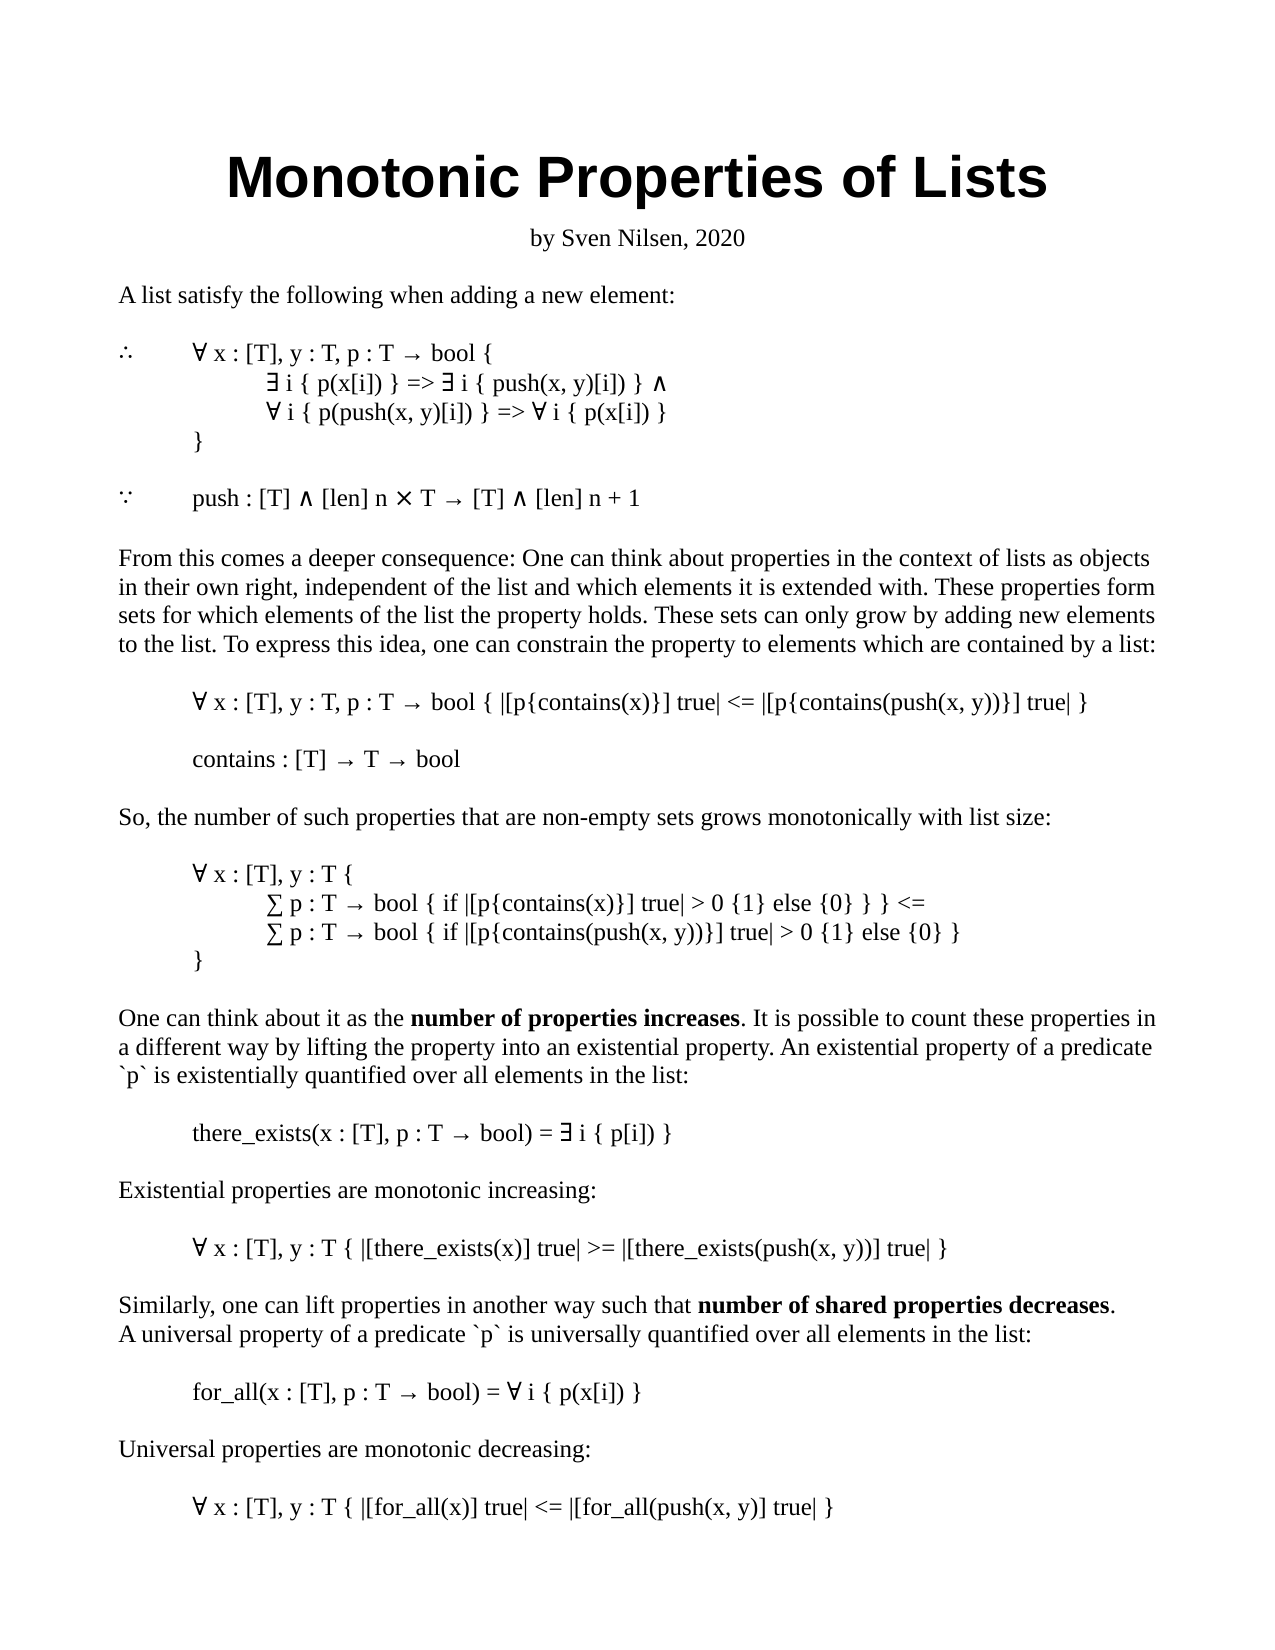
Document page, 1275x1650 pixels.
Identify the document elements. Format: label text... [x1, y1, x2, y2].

text A list satisfy the following when adding a new element: [118, 280, 1157, 309]
text So, the number of such properties that are non-empty sets grows monotonically with list size: [118, 802, 1157, 831]
text ∀ x : [T], y : T { [118, 859, 1157, 888]
text ∀ x : [T], y : T { |[for_all(x)] true| <= |[for_all(push(x, y)] true| } [118, 1492, 1157, 1521]
text ∴ ∀ x : [T], y : T, p : T → bool { [118, 338, 1157, 368]
text Universal properties are monotonic decreasing: [118, 1434, 1157, 1463]
text ∑ p : T → bool { if |[p{contains(x)}] true| > 0 {1} else {0} } } <= [118, 888, 1157, 917]
text there_exists(x : [T], p : T → bool) = ∃ i { p[i]) } [118, 1118, 1157, 1147]
text ∃ i { p(x[i]) } => ∃ i { push(x, y)[i]) } ∧ [118, 368, 1157, 397]
text ∑ p : T → bool { if |[p{contains(push(x, y))}] true| > 0 {1} else {0} } [118, 917, 1157, 946]
text ∀ i { p(push(x, y)[i]) } => ∀ i { p(x[i]) } [118, 397, 1157, 426]
text Similarly, one can lift properties in another way such that number of shared properties decreases. [118, 1291, 1157, 1319]
text ∵ push : [T] ∧ [len] n ⨯ T → [T] ∧ [len] n + 1 [118, 483, 1157, 514]
text ∀ x : [T], y : T { |[there_exists(x)] true| >= |[there_exists(push(x, y))] true| } [118, 1233, 1157, 1262]
text } [118, 946, 1157, 974]
text for_all(x : [T], p : T → bool) = ∀ i { p(x[i]) } [118, 1377, 1157, 1406]
text From this comes a deeper consequence: One can think about properties in the context of lists as objects in their own right, independent of the list and which elements it is extended with. These properties form sets for which elements of the list the property holds. These sets can only grow by adding new elements to the list. To express this idea, one can constrain the property to elements which are contained by a list: [118, 543, 1157, 658]
text Existential properties are monotonic increasing: [118, 1176, 1157, 1204]
text } [118, 426, 1157, 455]
text A universal property of a predicate `p` is universally quantified over all elements in the list: [118, 1319, 1157, 1348]
text One can think about it as the number of properties increases. It is possible to count these properties in a different way by lifting the property into an existential property. An existential property of a predicate `p` is existentially quantified over all elements in the list: [118, 1003, 1157, 1089]
title Monotonic Properties of Lists [118, 143, 1157, 210]
text ∀ x : [T], y : T, p : T → bool { |[p{contains(x)}] true| <= |[p{contains(push(x, y))}] true| } [118, 687, 1157, 716]
text by Sven Nilsen, 2020 [118, 223, 1157, 251]
text contains : [T] → T → bool [118, 744, 1157, 773]
